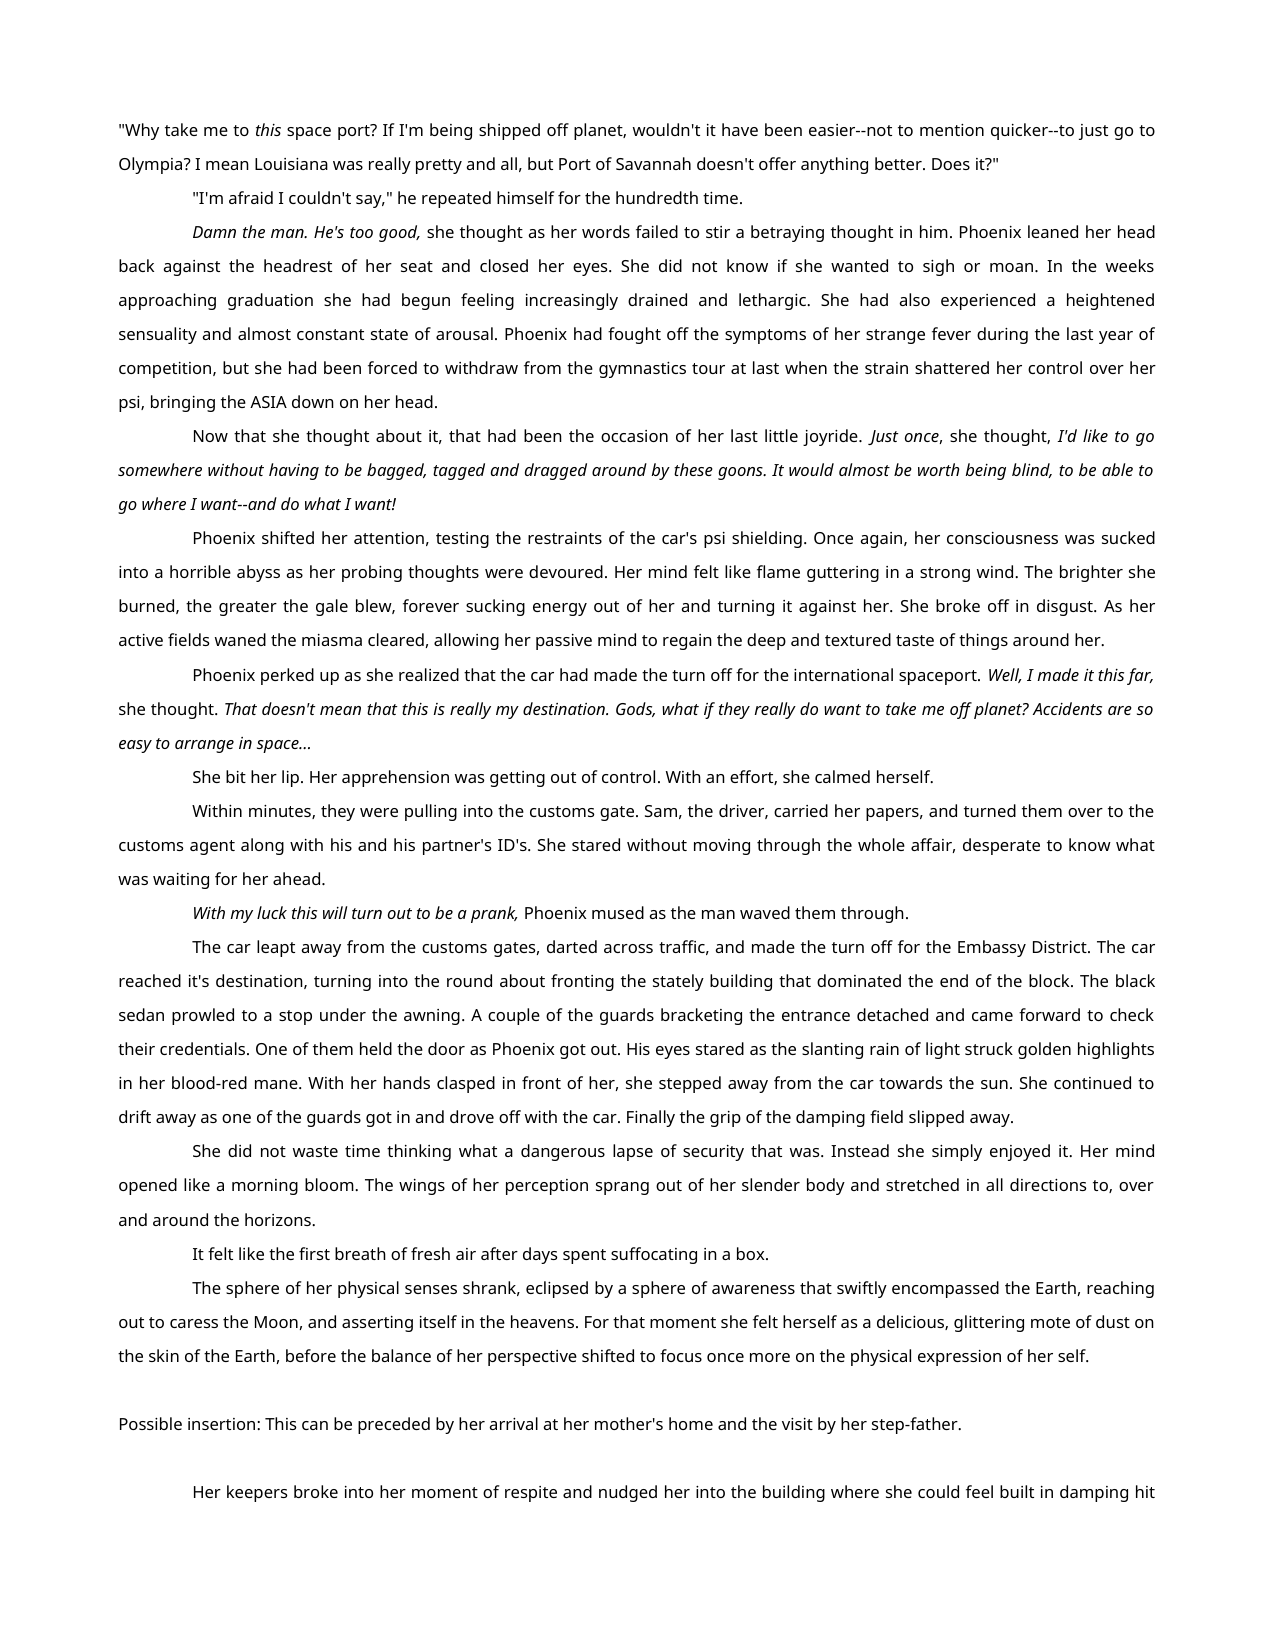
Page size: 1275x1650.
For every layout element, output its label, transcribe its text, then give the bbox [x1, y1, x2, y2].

text "Why take me to this space port? If I'm being shipped off planet, wouldn't it have been easier--not to mention quicker--to just go to Olympia? I mean Louisiana was really pretty and all, but Port of Savannah doesn't offer anything better. Does it?" [118, 118, 1157, 175]
text Possible insertion: This can be preceded by her arrival at her mother's home and the visit by her step-father. [118, 1412, 1157, 1435]
text She did not waste time thinking what a dangerous lapse of security that was. Instead she simply enjoyed it. Her mind opened like a morning bloom. The wings of her perception sprang out of her slender body and stretched in all directions to, over and around the horizons. [118, 1140, 1157, 1231]
text Now that she thought about it, that had been the occasion of her last little joyride. Just once, she thought, I'd like to go somewhere without having to be bagged, tagged and dragged around by these goons. It would almost be worth being blind, to be able to go where I want--and do what I want! [118, 425, 1157, 516]
text Her keepers broke into her moment of respite and nudged her into the building where she could feel built in damping hit [118, 1481, 1157, 1503]
text With my luck this will turn out to be a prank, Phoenix mused as the man waved them through. [118, 902, 1157, 924]
text It felt like the first breath of fresh air after days spent suffocating in a box. [118, 1242, 1157, 1265]
text The car leapt away from the customs gates, darted across traffic, and made the turn off for the Embassy District. The car reached it's destination, turning into the round about fronting the stately building that dominated the end of the block. The black sedan prowled to a stop under the awning. A couple of the guards bracketing the entrance detached and came forward to check their credentials. One of them held the door as Phoenix got out. His eyes stared as the slanting rain of light struck golden highlights in her blood-red mane. With her hands clasped in front of her, she stepped away from the car towards the sun. She continued to drift away as one of the guards got in and drove off with the car. Finally the grip of the damping field slipped away. [118, 936, 1157, 1129]
text The sphere of her physical senses shrank, eclipsed by a sphere of awareness that swiftly encompassed the Earth, reaching out to caress the Moon, and asserting itself in the heavens. For that moment she felt herself as a delicious, glittering mote of dust on the skin of the Earth, before the balance of her perspective shifted to focus once more on the physical expression of her self. [118, 1276, 1157, 1367]
text Phoenix perked up as she realized that the car had made the turn off for the international spaceport. Well, I made it this far, she thought. That doesn't mean that this is really my destination. Gods, what if they really do want to take me off planet? Accidents are so easy to arrange in space… [118, 663, 1157, 754]
text "I'm afraid I couldn't say," he repeated himself for the hundredth time. [118, 186, 1157, 209]
text Damn the man. He's too good, she thought as her words failed to stir a betraying thought in him. Phoenix leaned her head back against the headrest of her seat and closed her eyes. She did not know if she wanted to sigh or moan. In the weeks approaching graduation she had begun feeling increasingly drained and lethargic. She had also experienced a heightened sensuality and almost constant state of arousal. Phoenix had fought off the symptoms of her strange fever during the last year of competition, but she had been forced to withdraw from the gymnastics tour at last when the strain shattered her control over her psi, bringing the ASIA down on her head. [118, 220, 1157, 413]
text Within minutes, they were pulling into the customs gate. Sam, the driver, carried her papers, and turned them over to the customs agent along with his and his partner's ID's. She stared without moving through the whole affair, desperate to know what was waiting for her ahead. [118, 799, 1157, 890]
text Phoenix shifted her attention, testing the restraints of the car's psi shielding. Once again, her consciousness was sucked into a horrible abyss as her probing thoughts were devoured. Her mind felt like flame guttering in a strong wind. The brighter she burned, the greater the gale blew, forever sucking energy out of her and turning it against her. She broke off in disgust. As her active fields waned the miasma cleared, allowing her passive mind to regain the deep and textured taste of things around her. [118, 527, 1157, 652]
text She bit her lip. Her apprehension was getting out of control. With an effort, she calmed herself. [118, 765, 1157, 788]
